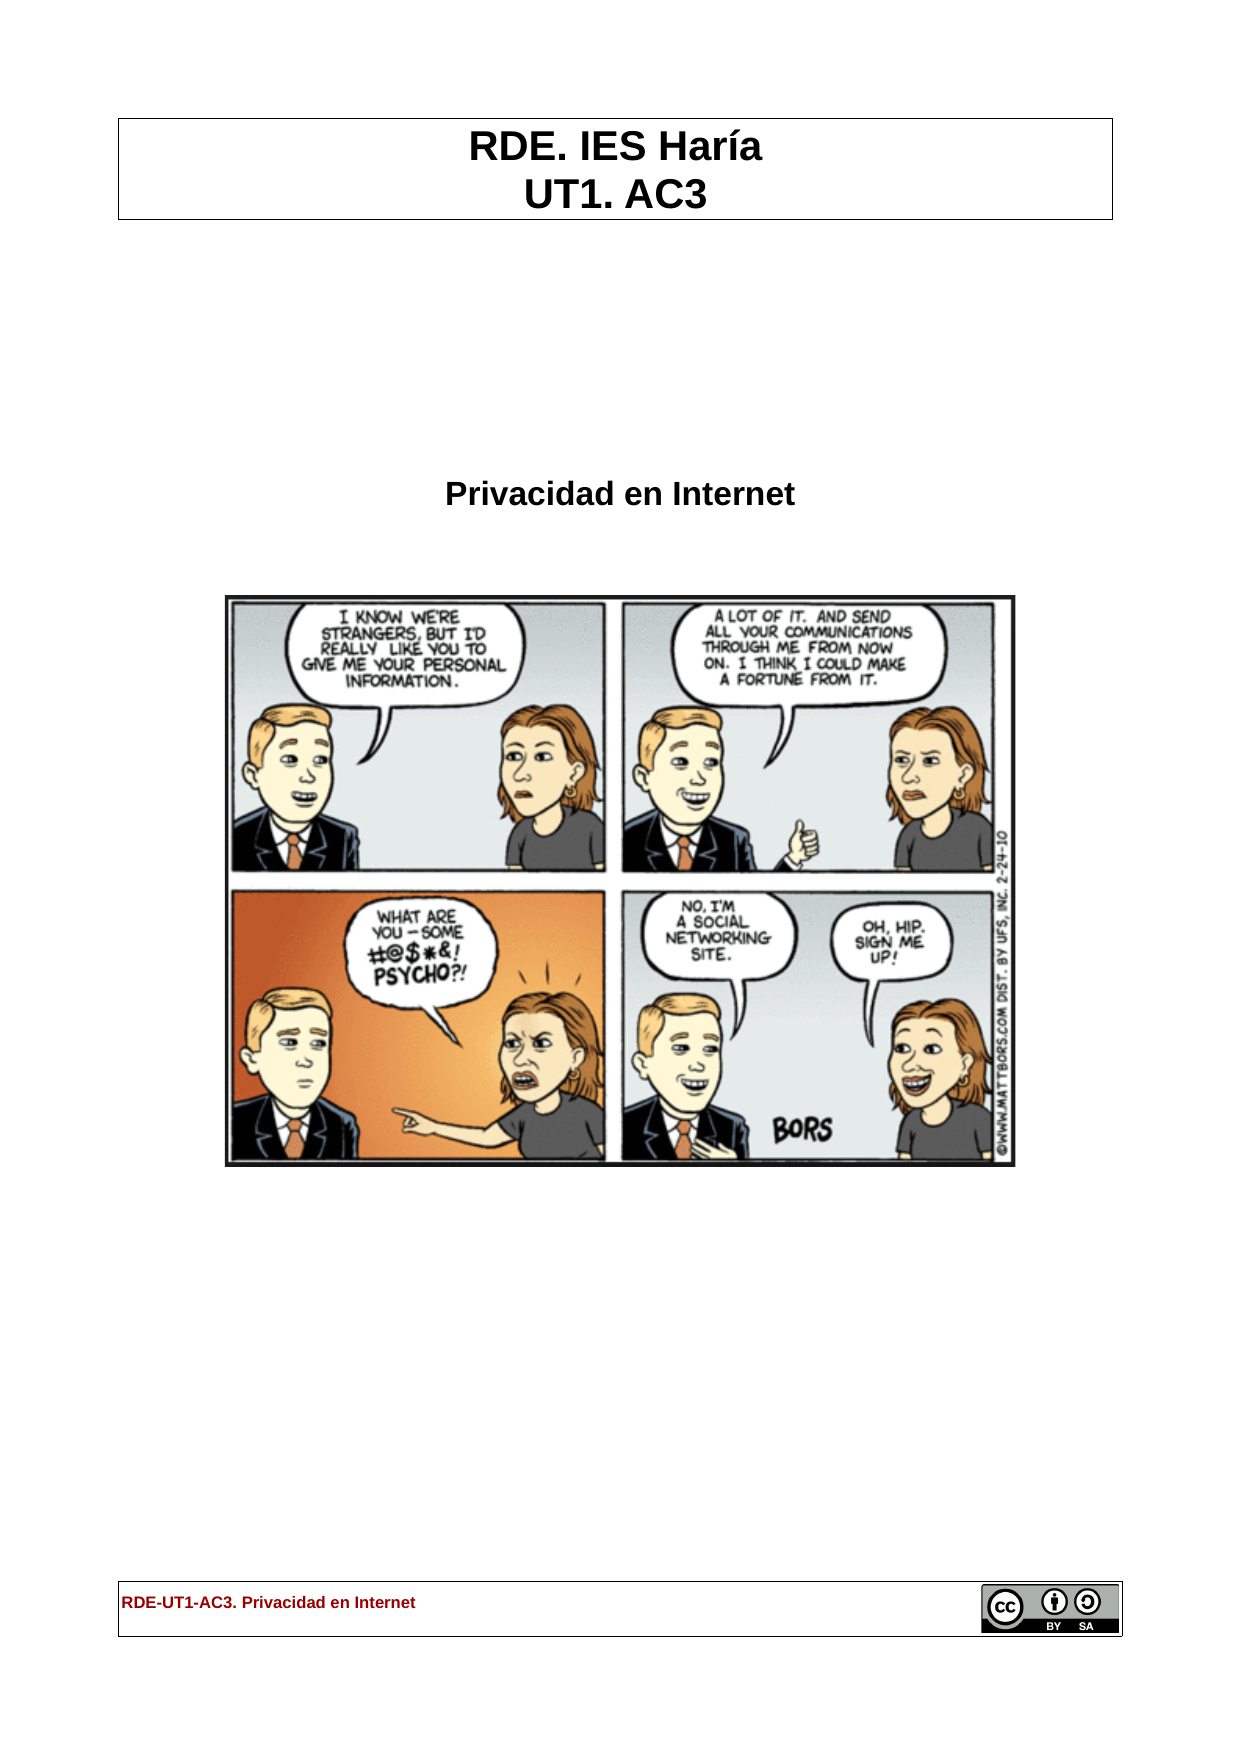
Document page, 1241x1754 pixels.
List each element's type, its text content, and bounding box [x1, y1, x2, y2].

text RDE. IES Haría [119, 119, 1112, 166]
subtitle Privacidad en Internet [118, 474, 1122, 512]
picture [981, 1584, 1119, 1633]
picture [224, 595, 1016, 1167]
text UT1. AC3 [119, 166, 1112, 219]
